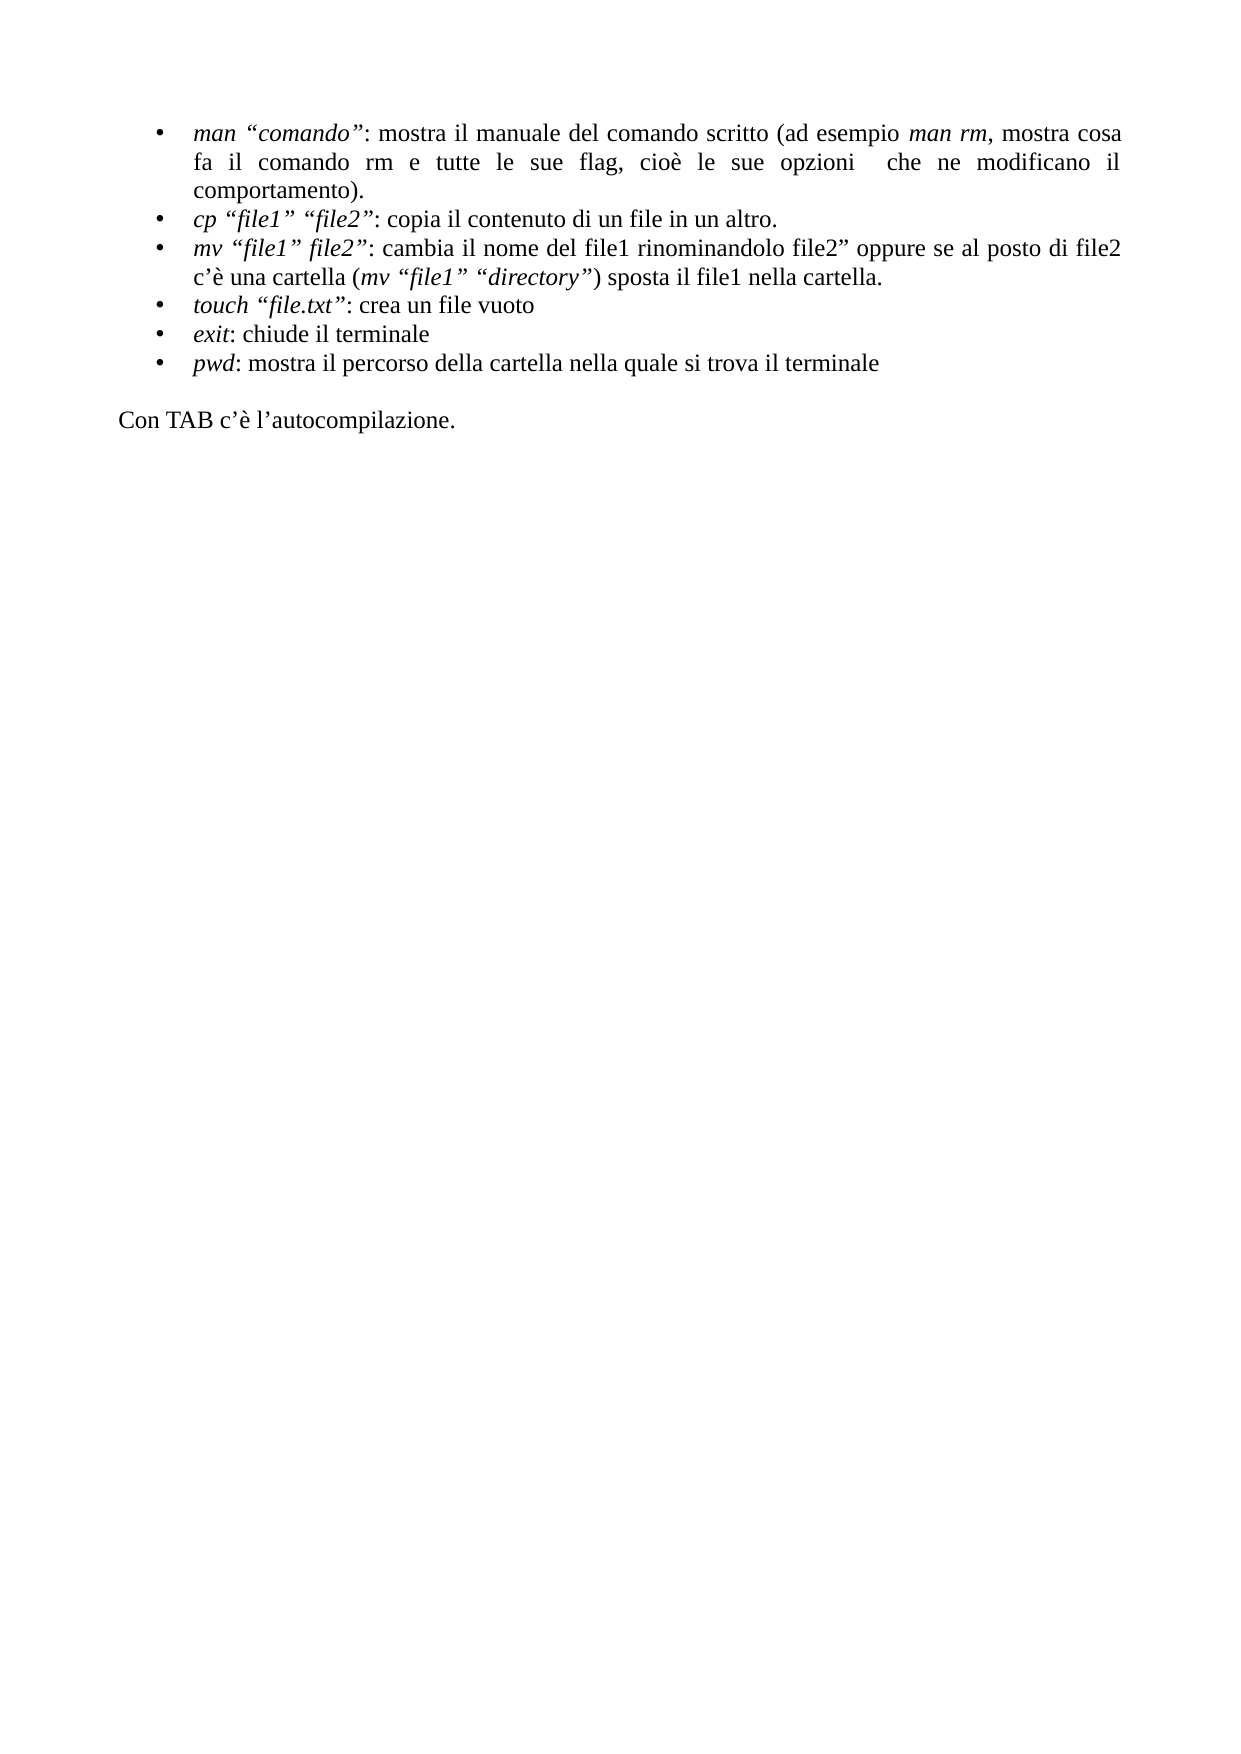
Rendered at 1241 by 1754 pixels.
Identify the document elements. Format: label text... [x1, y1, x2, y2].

list mv “file1” file2”: cambia il nome del file1 rinominandolo file2” oppure se al posto di file2 c’è una cartella (mv “file1” “directory”) sposta il file1 nella cartella. [156, 233, 1122, 291]
text Con TAB c’è l’autocompilazione. [118, 406, 1122, 434]
list man “comando”: mostra il manuale del comando scritto (ad esempio man rm, mostra cosa fa il comando rm e tutte le sue flag, cioè le sue opzioni che ne modificano il comportamento). [156, 118, 1122, 204]
list cp “file1” “file2”: copia il contenuto di un file in un altro. [156, 204, 1122, 233]
list touch “file.txt”: crea un file vuoto [156, 291, 1122, 319]
list pwd: mostra il percorso della cartella nella quale si trova il terminale [156, 348, 1122, 377]
list exit: chiude il terminale [156, 319, 1122, 348]
